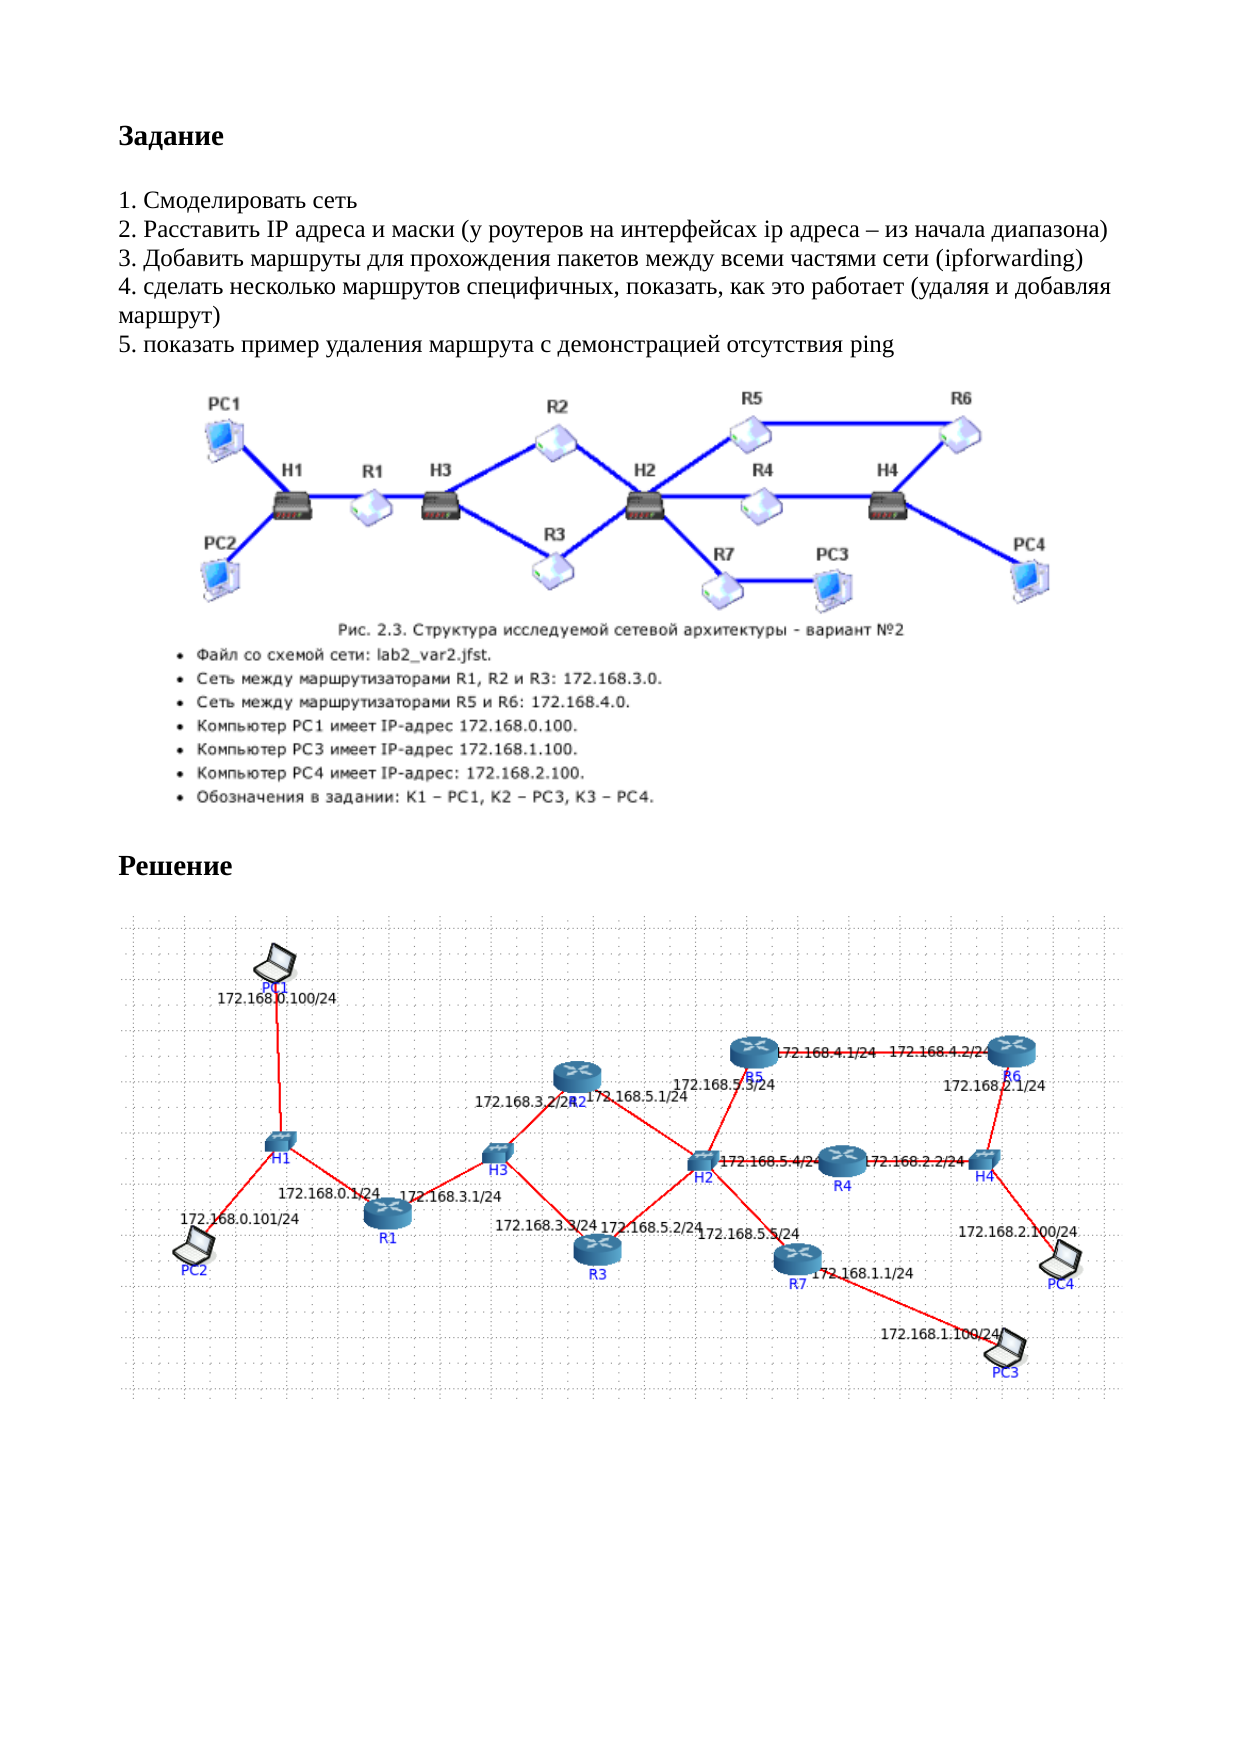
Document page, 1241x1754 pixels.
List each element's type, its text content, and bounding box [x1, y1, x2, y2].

text 4. сделать несколько маршрутов специфичных, показать, как это работает (удаляя и добавляя маршрут) [118, 271, 1122, 329]
text 5. показать пример удаления маршрута с демонстрацией отсутствия ping [118, 329, 1122, 358]
text 3. Добавить маршруты для прохождения пакетов между всеми частями сети (ipforwarding) [118, 243, 1122, 271]
text 1. Смоделировать сеть [118, 185, 1122, 214]
text 2. Расставить IP адреса и маски (у роутеров на интерфейсах ip адреса – из начала диапазона) [118, 214, 1122, 243]
picture [118, 386, 1093, 820]
text Задание [118, 118, 1122, 152]
picture [118, 915, 1123, 1400]
text Решение [118, 848, 1122, 881]
